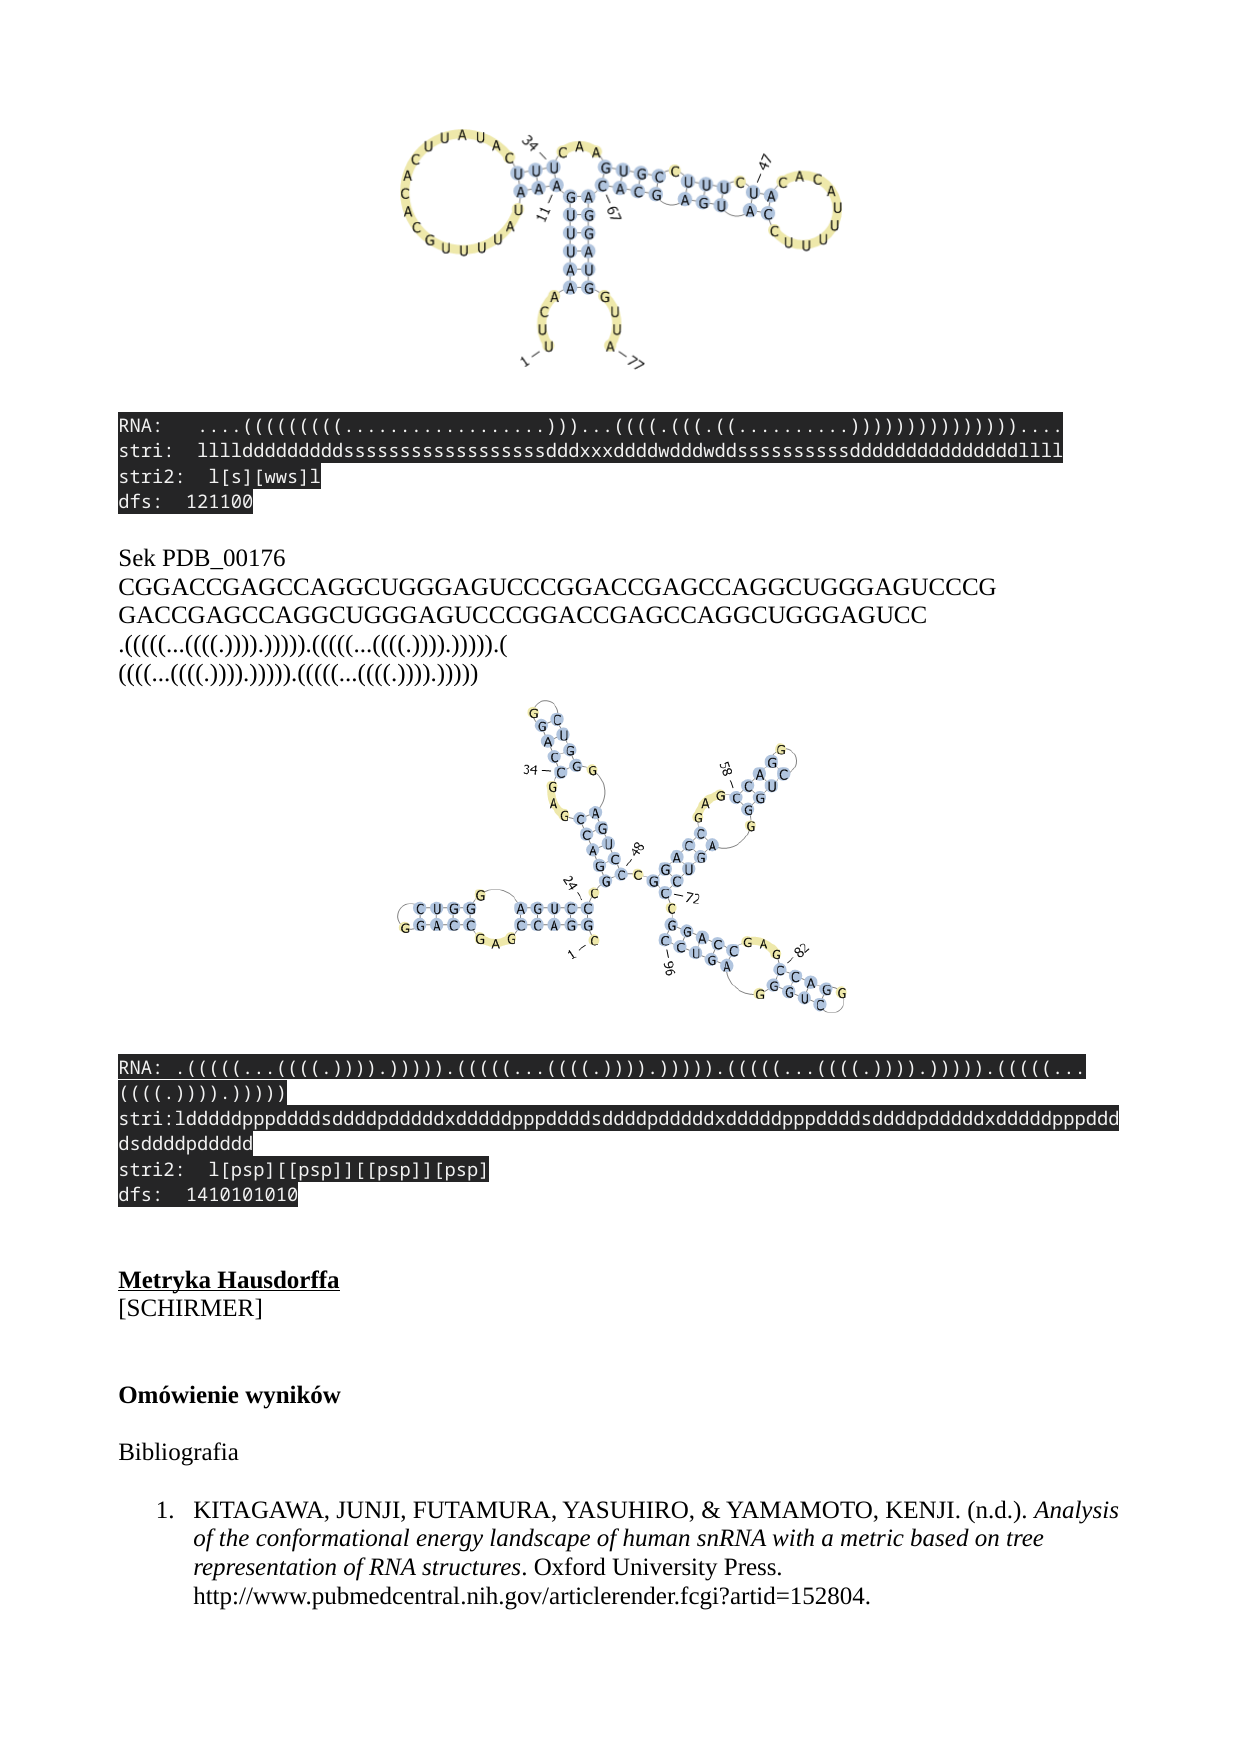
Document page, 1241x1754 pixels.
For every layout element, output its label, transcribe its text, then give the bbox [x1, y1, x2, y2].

list KITAGAWA, JUNJI, FUTAMURA, YASUHIRO, & YAMAMOTO, KENJI. (n.d.). Analysis of the conformational energy landscape of human snRNA with a metric based on tree representation of RNA structures. Oxford University Press. http://www.pubmedcentral.nih.gov/articlerender.fcgi?artid=152804. [156, 1495, 1122, 1610]
text Metryka Hausdorffa [118, 1265, 1122, 1293]
text stri2: l[s][wws]l [118, 463, 1122, 489]
text .(((((...((((.)))).))))).(((((...((((.)))).))))).( [118, 629, 1122, 658]
text dfs: 121100 [118, 489, 1122, 514]
text stri:ldddddpppddddsddddpdddddxdddddpppddddsddddpdddddxdddddpppddddsddddpdddddxdddddpppddddsddddpddddd [118, 1105, 1122, 1156]
text RNA: ....(((((((((..................)))...((((.(((.((..........))))))))))))))).... [118, 412, 1122, 438]
text stri2: l[psp][[psp]][[psp]][psp] [118, 1156, 1122, 1182]
text Bibliografia [118, 1437, 1122, 1466]
picture [389, 118, 852, 384]
text Sek PDB_00176 [118, 543, 1122, 572]
text GACCGAGCCAGGCUGGGAGUCCCGGACCGAGCCAGGCUGGGAGUCC [118, 601, 1122, 629]
text [SCHIRMER] [118, 1293, 1122, 1322]
text stri: lllldddddddddssssssssssssssssssdddxxxddddwdddwddssssssssssdddddddddddddddllll [118, 438, 1122, 463]
picture [383, 686, 857, 1026]
text CGGACCGAGCCAGGCUGGGAGUCCCGGACCGAGCCAGGCUGGGAGUCCCG [118, 572, 1122, 601]
text Omówienie wyników [118, 1380, 1122, 1408]
text RNA: .(((((...((((.)))).))))).(((((...((((.)))).))))).(((((...((((.)))).))))).(((((...((((.)))).))))) [118, 1054, 1122, 1105]
text dfs: 1410101010 [118, 1182, 1122, 1207]
text ((((...((((.)))).))))).(((((...((((.)))).))))) [118, 658, 1122, 687]
